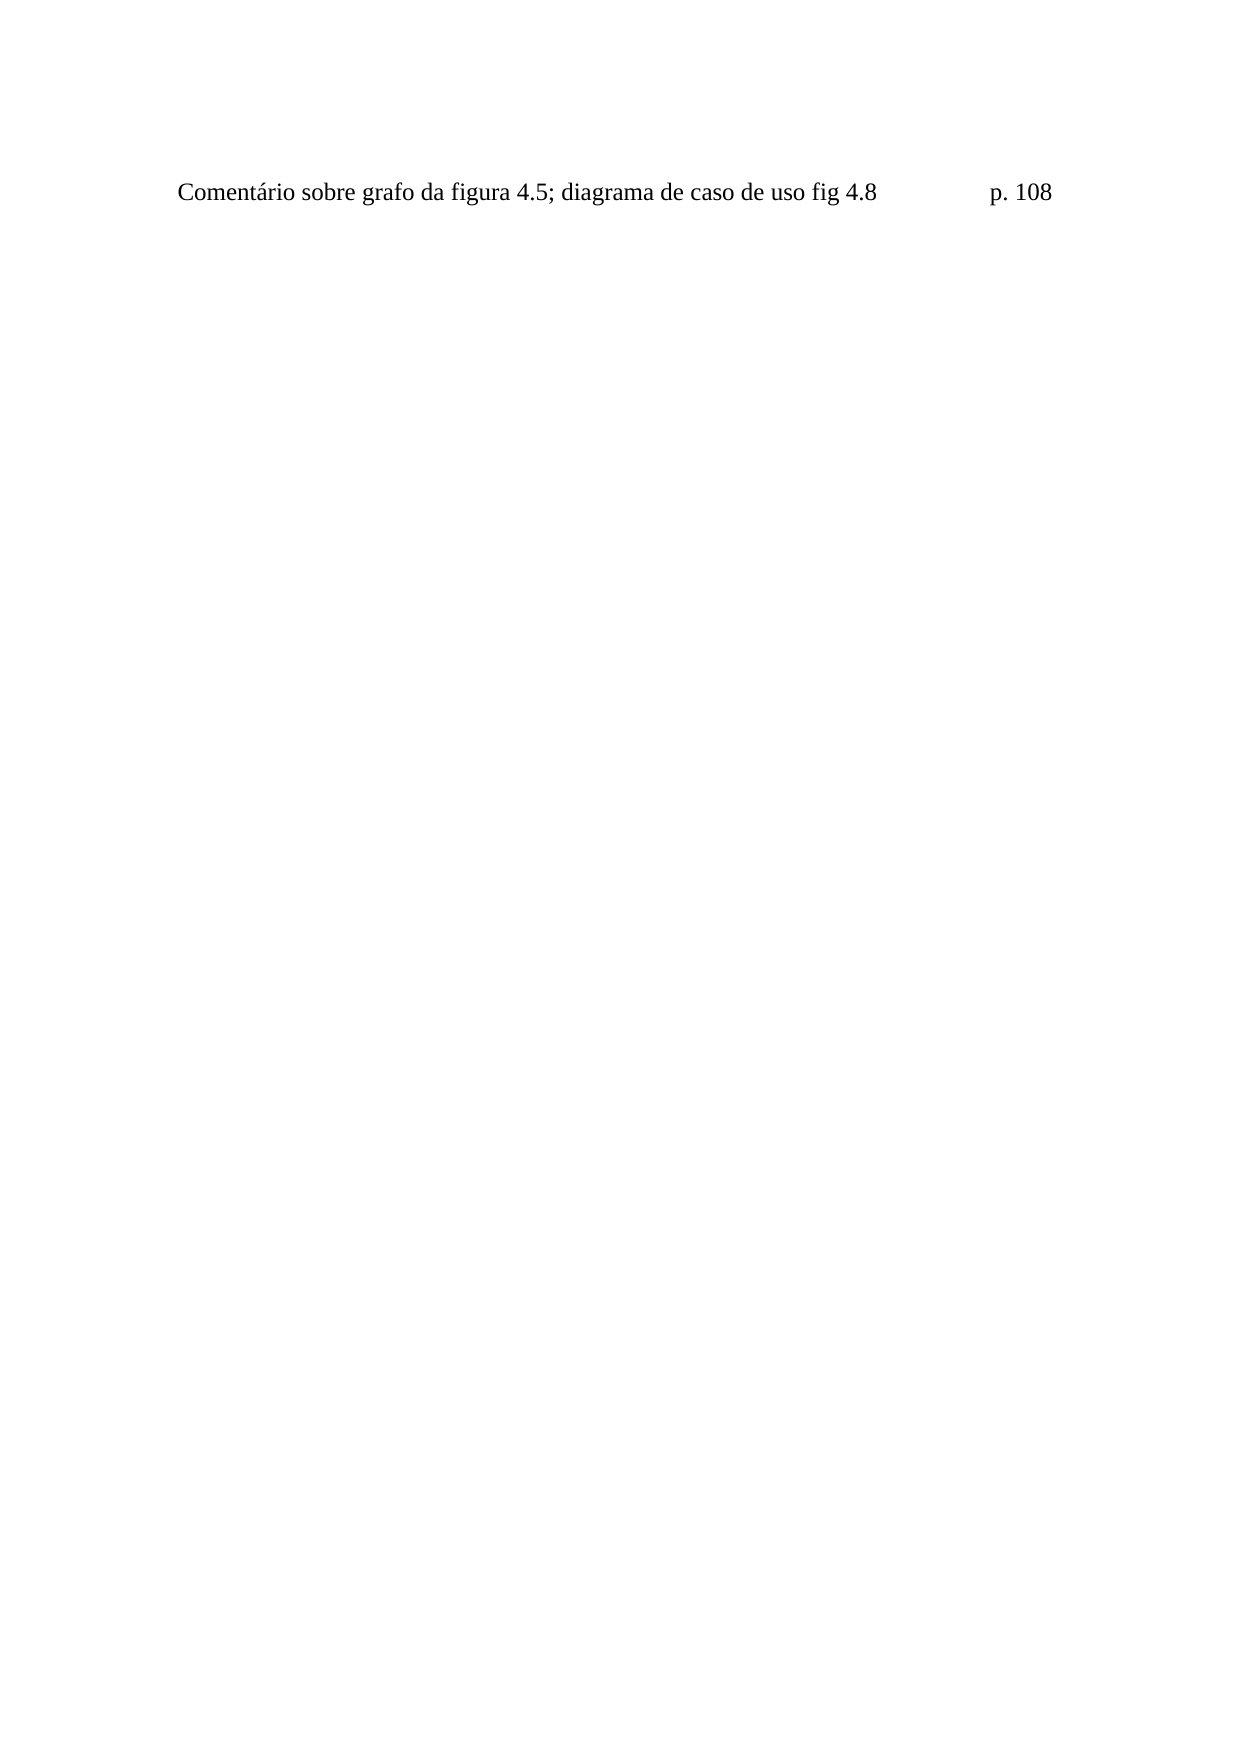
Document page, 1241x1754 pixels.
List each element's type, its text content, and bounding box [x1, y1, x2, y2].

text Comentário sobre grafo da figura 4.5; diagrama de caso de uso fig 4.8 p. 108 [177, 177, 1122, 206]
